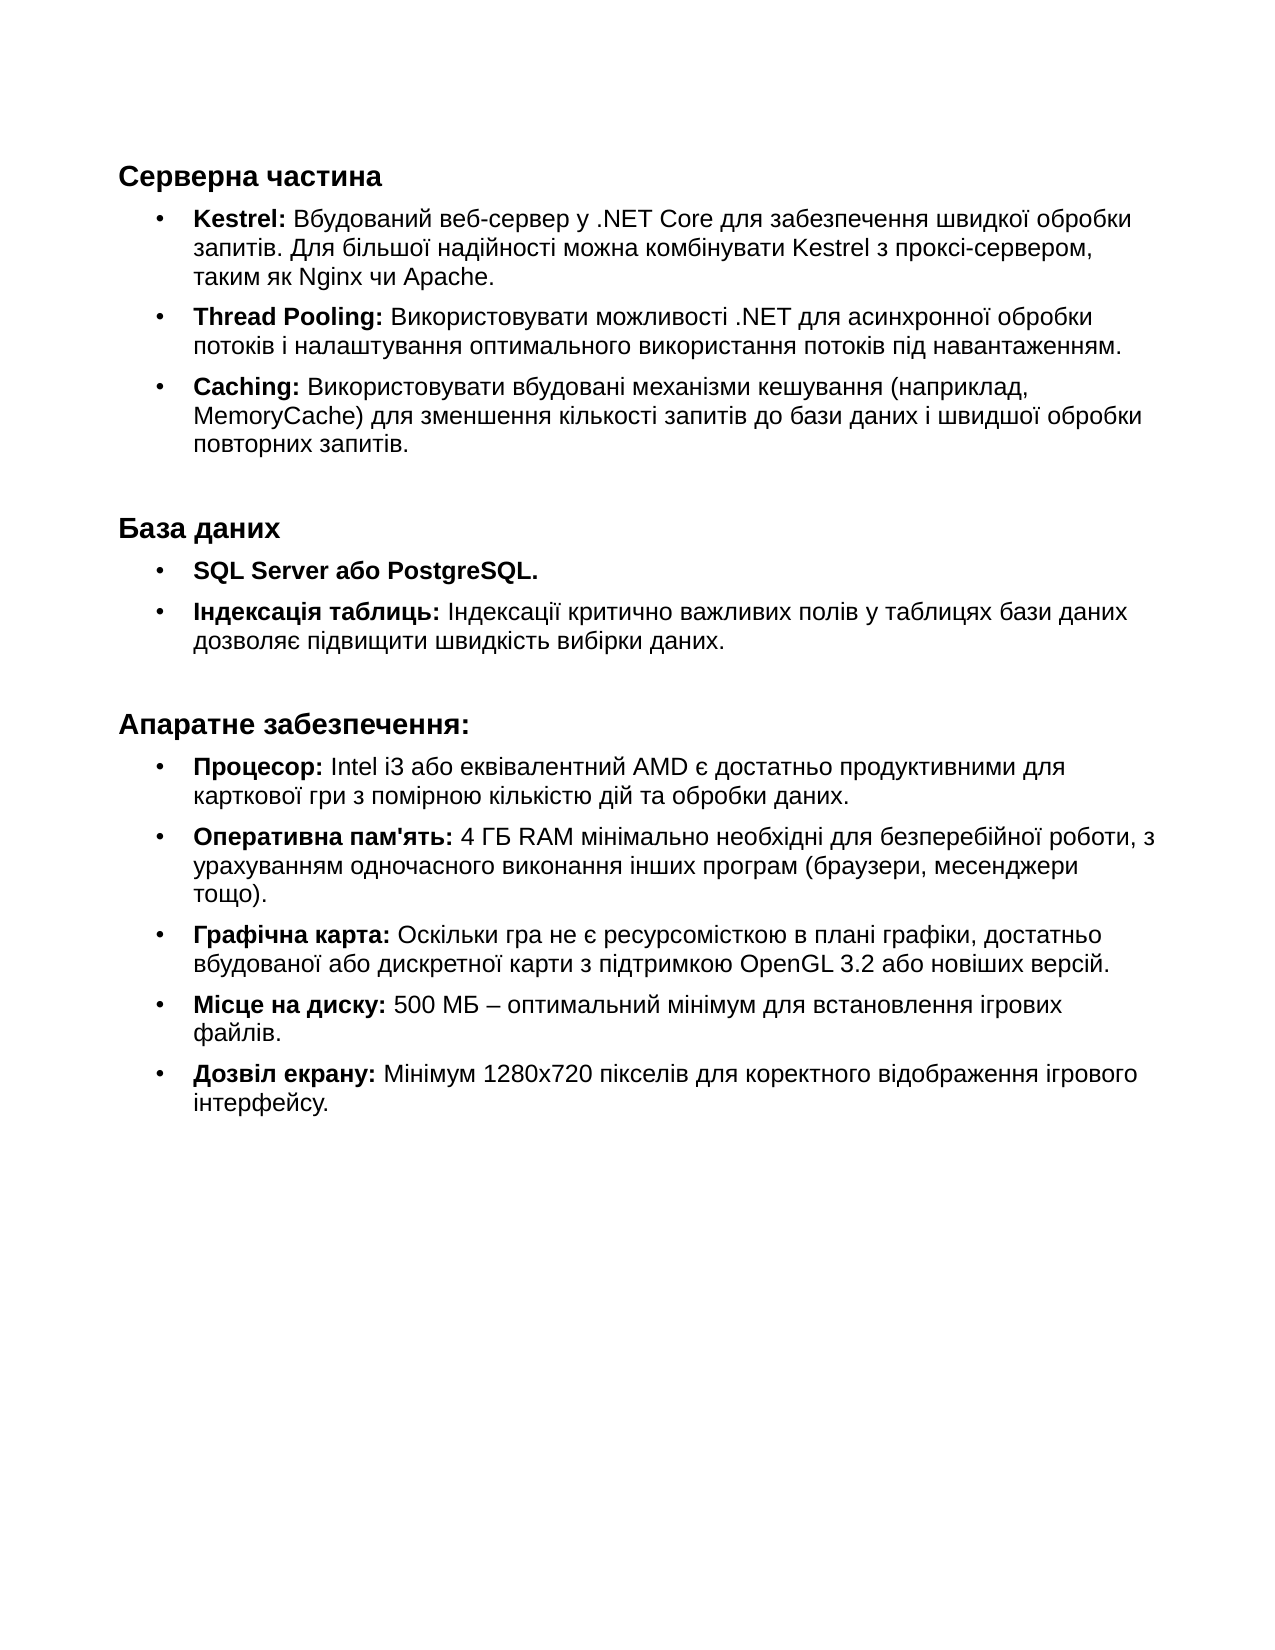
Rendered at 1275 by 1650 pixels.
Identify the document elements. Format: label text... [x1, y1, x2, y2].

text Серверна частина [118, 159, 1157, 192]
list Caching: Використовувати вбудовані механізми кешування (наприклад, MemoryCache) для зменшення кількості запитів до бази даних і швидшої обробки повторних запитів. [156, 372, 1157, 458]
text База даних [118, 511, 1157, 544]
list Thread Pooling: Використовувати можливості .NET для асинхронної обробки потоків і налаштування оптимального використання потоків під навантаженням. [156, 302, 1157, 360]
list SQL Server або PostgreSQL. [156, 556, 1157, 585]
list Оперативна пам'ять: 4 ГБ RAM мінімально необхідні для безперебійної роботи, з урахуванням одночасного виконання інших програм (браузери, месенджери тощо). [156, 822, 1157, 908]
list Графічна карта: Оскільки гра не є ресурсомісткою в плані графіки, достатньо вбудованої або дискретної карти з підтримкою OpenGL 3.2 або новіших версій. [156, 920, 1157, 978]
text Апаратне забезпечення: [118, 707, 1157, 741]
list Індексація таблиць: Індексації критично важливих полів у таблицях бази даних дозволяє підвищити швидкість вибірки даних. [156, 597, 1157, 654]
list Дозвіл екрану: Мінімум 1280x720 пікселів для коректного відображення ігрового інтерфейсу. [156, 1059, 1157, 1117]
list Процесор: Intel i3 або еквівалентний AMD є достатньо продуктивними для карткової гри з помірною кількістю дій та обробки даних. [156, 752, 1157, 810]
list Місце на диску: 500 МБ – оптимальний мінімум для встановлення ігрових файлів. [156, 989, 1157, 1047]
list Kestrel: Вбудований веб-сервер у .NET Core для забезпечення швидкої обробки запитів. Для більшої надійності можна комбінувати Kestrel з проксі-сервером, таким як Nginx чи Apache. [156, 204, 1157, 291]
